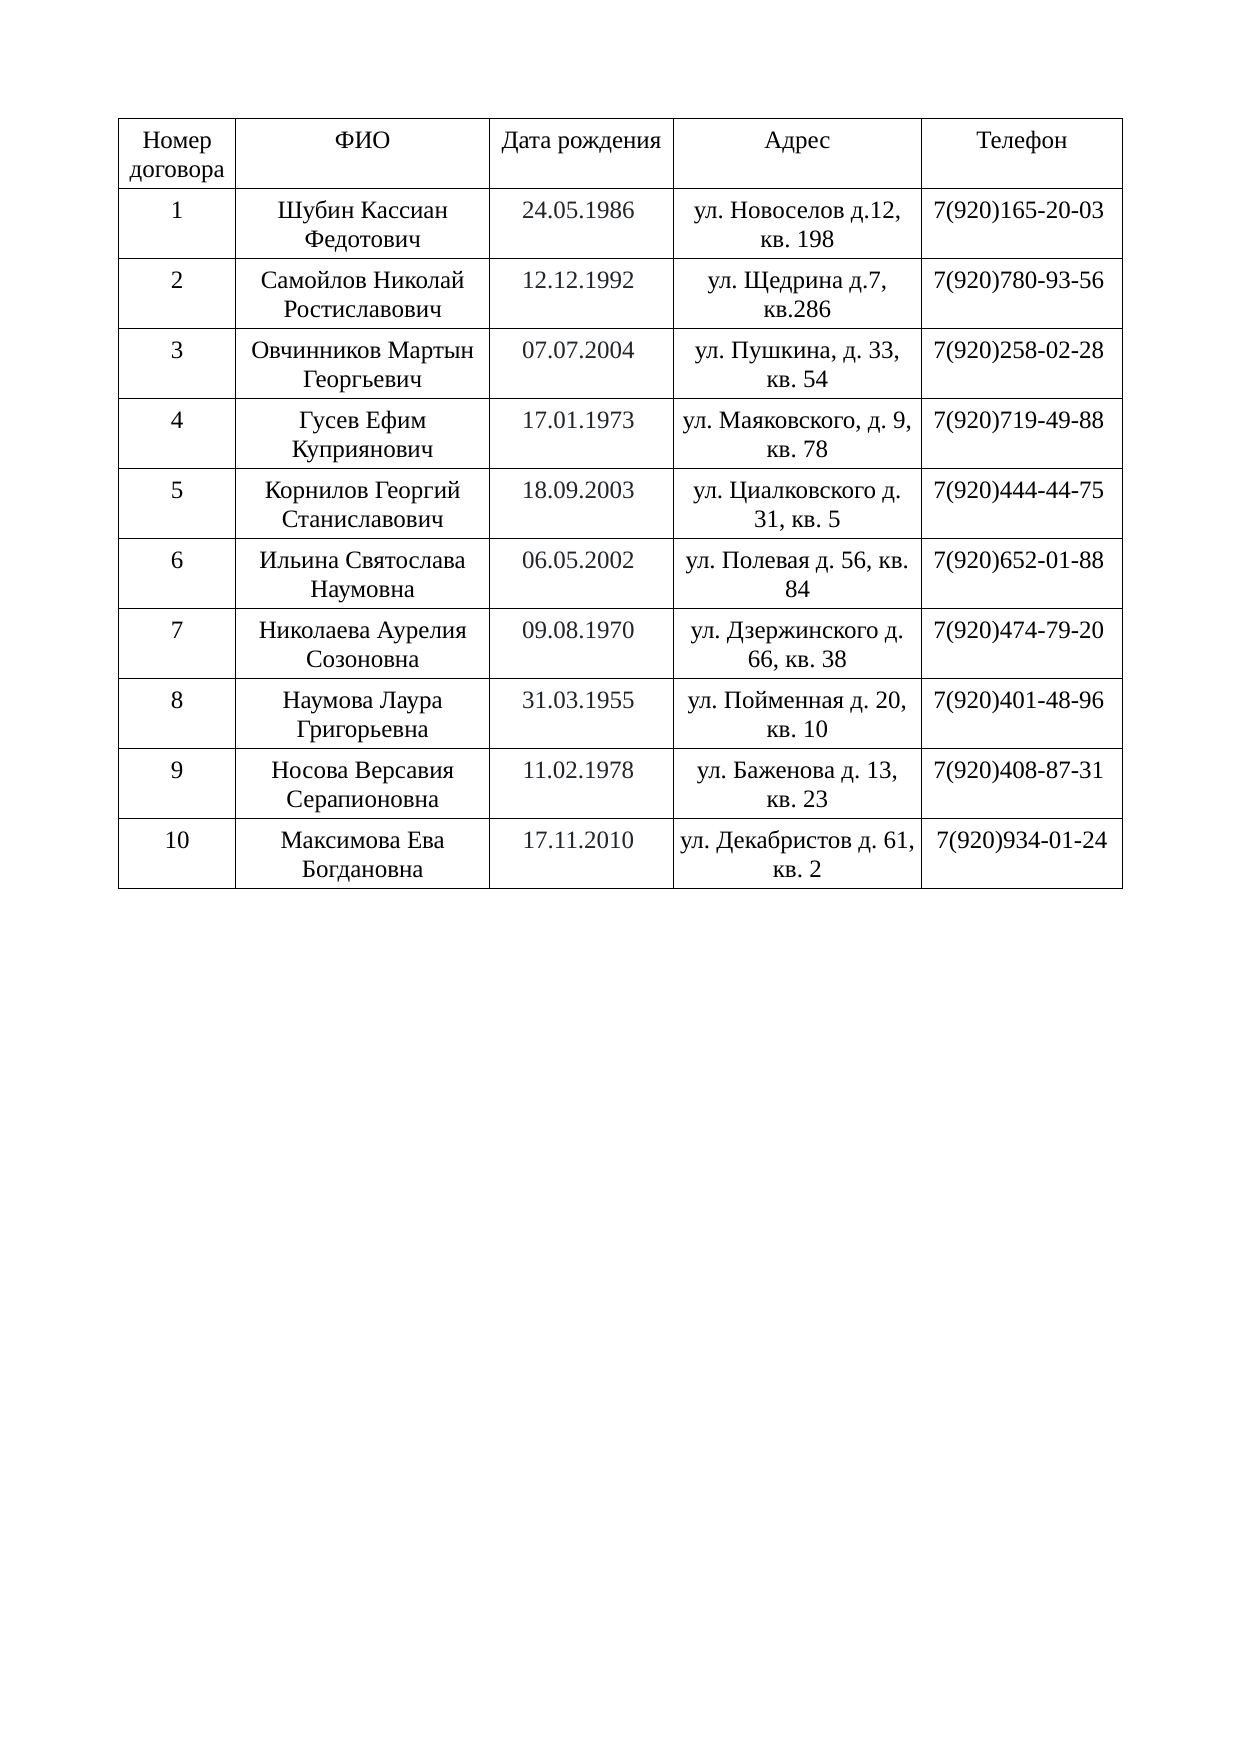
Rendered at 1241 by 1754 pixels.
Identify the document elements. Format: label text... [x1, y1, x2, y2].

table_cell 7(920)401-48-96 [922, 679, 1122, 748]
table_cell ул. Пойменная д. 20, кв. 10 [674, 679, 921, 748]
table_cell 11.02.1978 [490, 749, 673, 818]
table_cell 7(920)408-87-31 [922, 749, 1122, 818]
table_cell ул. Маяковского, д. 9, кв. 78 [674, 399, 921, 468]
table_cell 7(920)474-79-20 [922, 609, 1122, 678]
table_cell 12.12.1992 [490, 259, 673, 328]
table_cell ул. Декабристов д. 61, кв. 2 [674, 819, 921, 888]
table_cell Ильина Святослава Наумовна [236, 539, 489, 608]
table_cell 2 [119, 259, 235, 328]
table_cell Корнилов Георгий Станиславович [236, 469, 489, 538]
table_cell 7(920)934-01-24 [922, 819, 1122, 888]
table_cell 3 [119, 329, 235, 398]
table_cell Овчинников Мартын Георгьевич [236, 329, 489, 398]
table_cell 31.03.1955 [490, 679, 673, 748]
table_header ФИО [236, 119, 489, 188]
table_cell 7(920)165-20-03 [922, 189, 1122, 258]
table_cell 18.09.2003 [490, 469, 673, 538]
table_cell 17.11.2010 [490, 819, 673, 888]
table_cell 17.01.1973 [490, 399, 673, 468]
table_cell 7(920)258-02-28 [922, 329, 1122, 398]
table_cell ул. Щедрина д.7, кв.286 [674, 259, 921, 328]
table_cell 09.08.1970 [490, 609, 673, 678]
table_cell Носова Версавия Серапионовна [236, 749, 489, 818]
table_cell ул. Пушкина, д. 33, кв. 54 [674, 329, 921, 398]
table_header Адрес [674, 119, 921, 188]
table_cell ул. Баженова д. 13, кв. 23 [674, 749, 921, 818]
table_header Телефон [922, 119, 1122, 188]
table_cell 07.07.2004 [490, 329, 673, 398]
table_cell 1 [119, 189, 235, 258]
table_cell ул. Новоселов д.12, кв. 198 [674, 189, 921, 258]
table_cell 10 [119, 819, 235, 888]
table_cell 6 [119, 539, 235, 608]
table_cell Наумова Лаура Григорьевна [236, 679, 489, 748]
table_cell 7(920)444-44-75 [922, 469, 1122, 538]
table_cell Николаева Аурелия Созоновна [236, 609, 489, 678]
table_cell Максимова Ева Богдановна [236, 819, 489, 888]
table_cell 7(920)652-01-88 [922, 539, 1122, 608]
table_cell Шубин Кассиан Федотович [236, 189, 489, 258]
table_cell ул. Циалковского д. 31, кв. 5 [674, 469, 921, 538]
table_cell 9 [119, 749, 235, 818]
table_cell ул. Дзержинского д. 66, кв. 38 [674, 609, 921, 678]
table_cell 7(920)719-49-88 [922, 399, 1122, 468]
table_cell Самойлов Николай Ростиславович [236, 259, 489, 328]
table_cell 24.05.1986 [490, 189, 673, 258]
table_cell 5 [119, 469, 235, 538]
table_cell ул. Полевая д. 56, кв. 84 [674, 539, 921, 608]
table_header Дата рождения [490, 119, 673, 188]
table_cell Гусев Ефим Куприянович [236, 399, 489, 468]
table_cell 8 [119, 679, 235, 748]
table_cell 4 [119, 399, 235, 468]
table_cell 7(920)780-93-56 [922, 259, 1122, 328]
table_cell 7 [119, 609, 235, 678]
table_header Номер договора [119, 119, 235, 188]
table_cell 06.05.2002 [490, 539, 673, 608]
